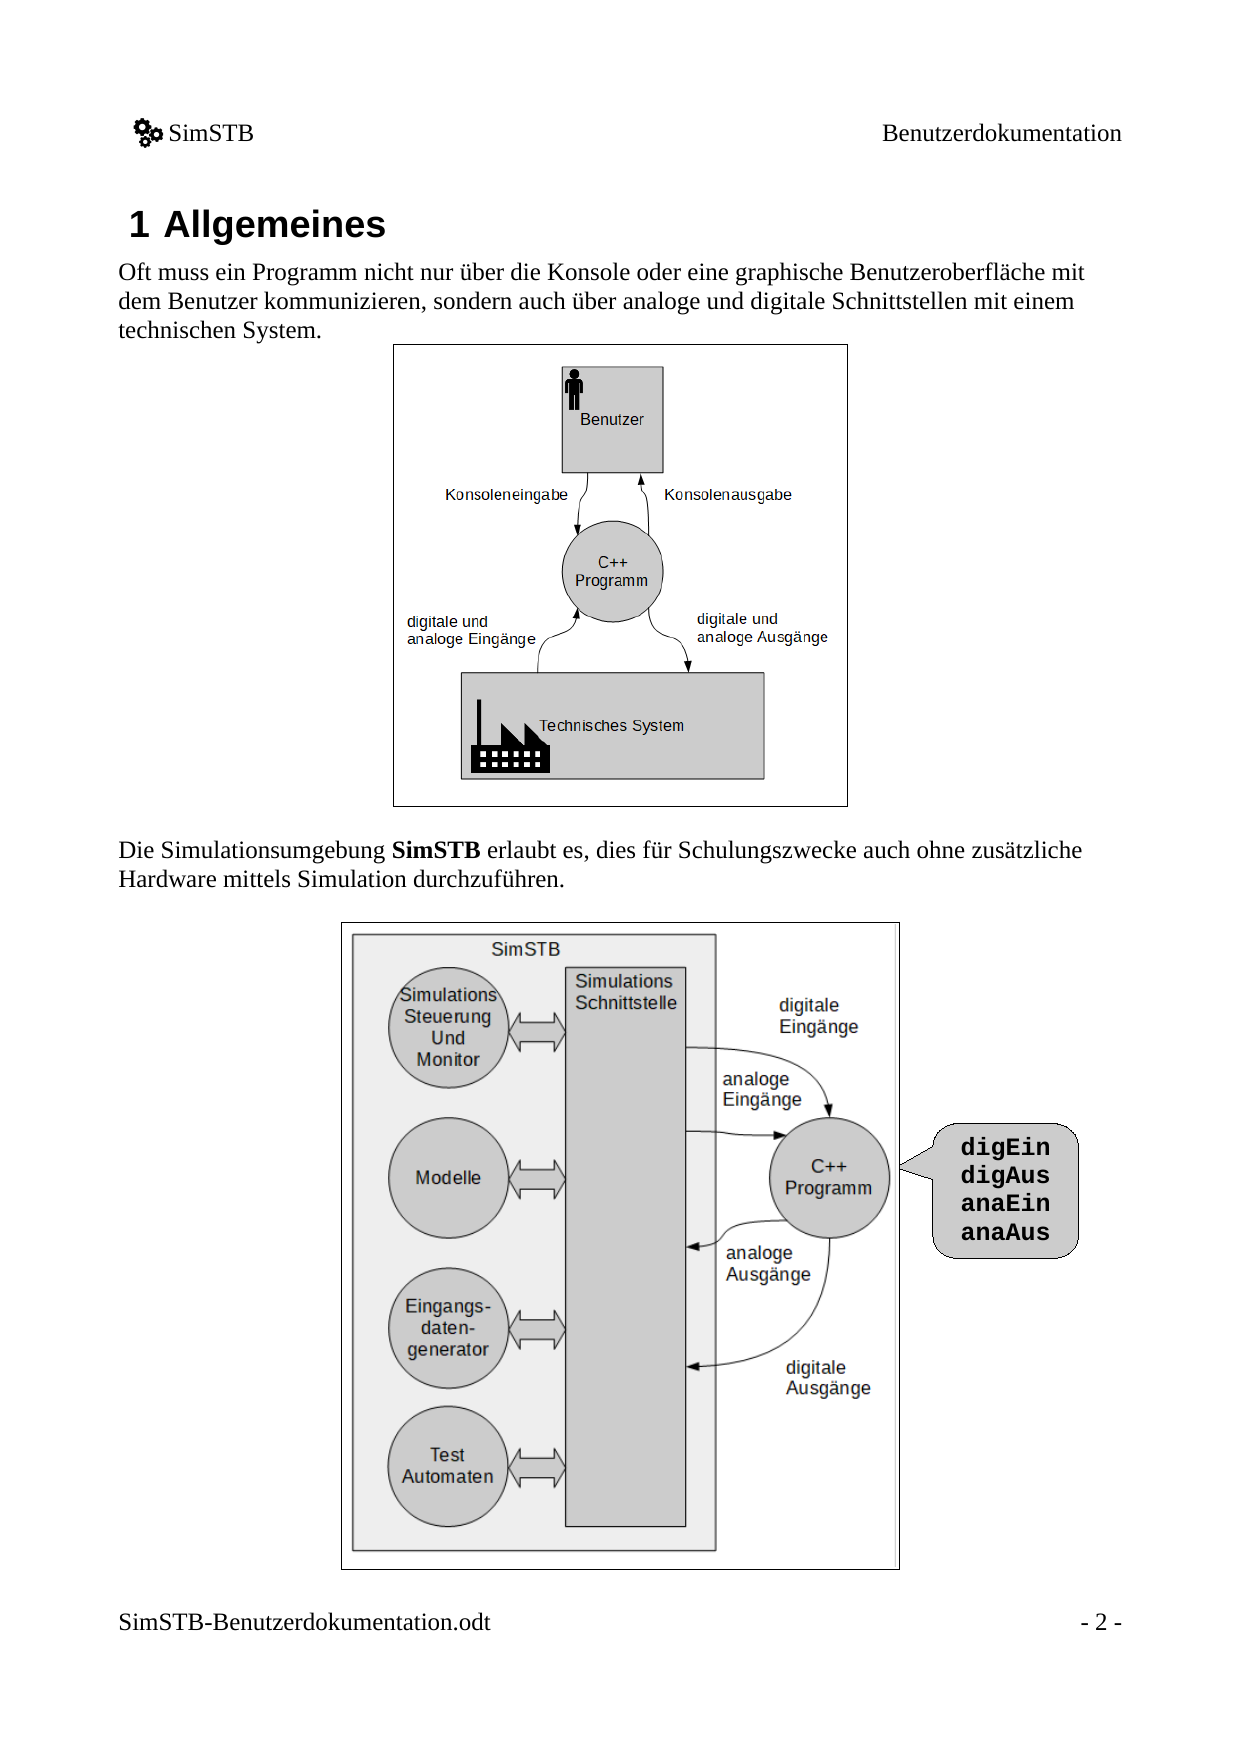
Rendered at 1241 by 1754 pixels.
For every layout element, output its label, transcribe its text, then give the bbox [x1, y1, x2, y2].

picture [344, 924, 896, 1567]
text Oft muss ein Programm nicht nur über die Konsole oder eine graphische Benutzeroberfläche mit dem Benutzer kommunizieren, sondern auch über analoge und digitale Schnittstellen mit einem technischen System. [118, 257, 1122, 344]
picture [396, 346, 845, 804]
subtitle Allgemeines [118, 201, 1122, 245]
text Die Simulationsumgebung SimSTB erlaubt es, dies für Schulungszwecke auch ohne zusätzliche Hardware mittels Simulation durchzuführen. [118, 835, 1122, 893]
picture [133, 118, 164, 148]
